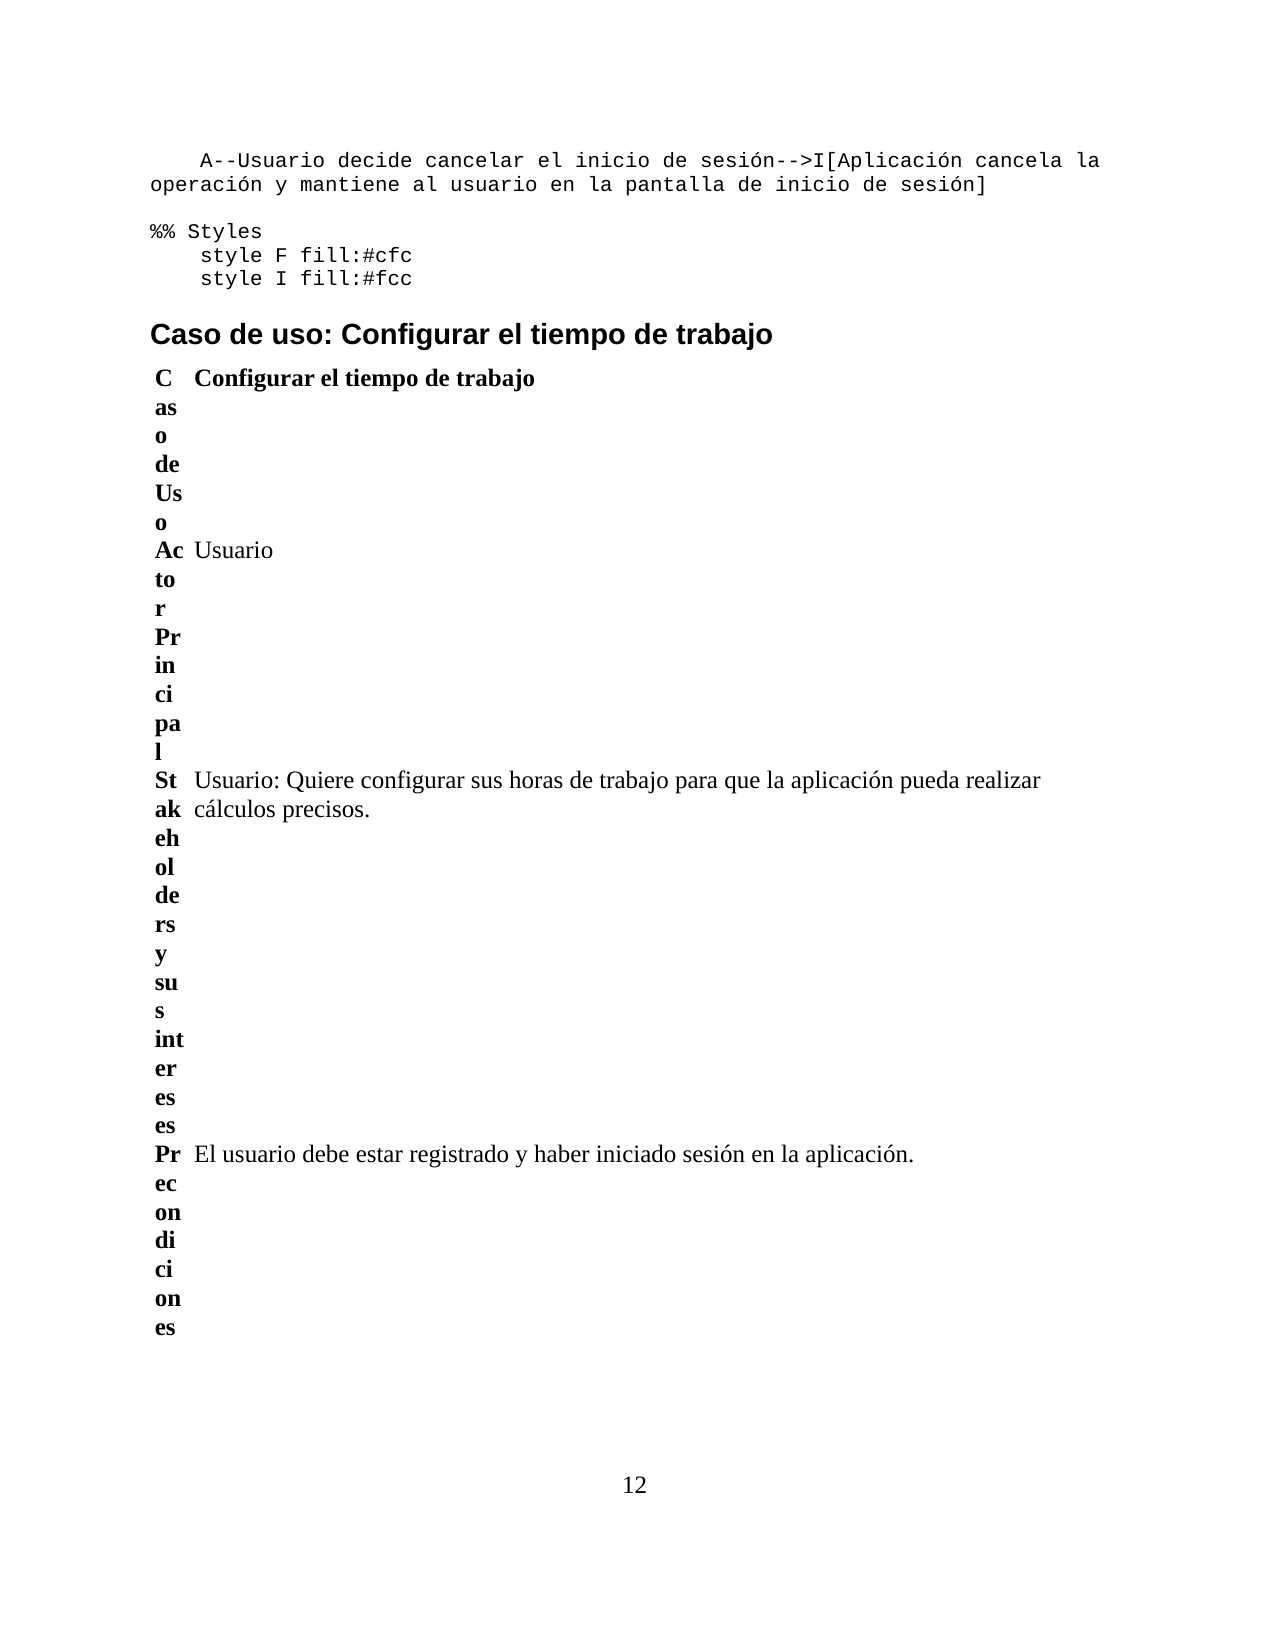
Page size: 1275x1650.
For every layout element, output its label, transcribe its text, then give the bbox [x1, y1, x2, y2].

table_cell Usuario: Quiere configurar sus horas de trabajo para que la aplicación pueda realizar cálculos precisos. [190, 765, 1125, 1139]
table_cell El usuario debe estar registrado y haber iniciado sesión en la aplicación. [190, 1139, 1125, 1340]
table_cell Precondiciones [150, 1139, 189, 1340]
text style F fill:#cfc [150, 244, 1125, 268]
text style I fill:#fcc [150, 268, 1125, 292]
subtitle Caso de uso: Configurar el tiempo de trabajo [150, 317, 1125, 350]
table_header Caso de Uso [150, 363, 189, 535]
table_cell Usuario [190, 535, 1125, 765]
text A--Usuario decide cancelar el inicio de sesión-->I[Aplicación cancela la operación y mantiene al usuario en la pantalla de inicio de sesión] [150, 150, 1125, 197]
table_cell Actor Principal [150, 535, 189, 765]
table_cell Stakeholders y sus intereses [150, 765, 189, 1139]
text %% Styles [150, 221, 1125, 244]
table_header Configurar el tiempo de trabajo [190, 363, 1125, 535]
